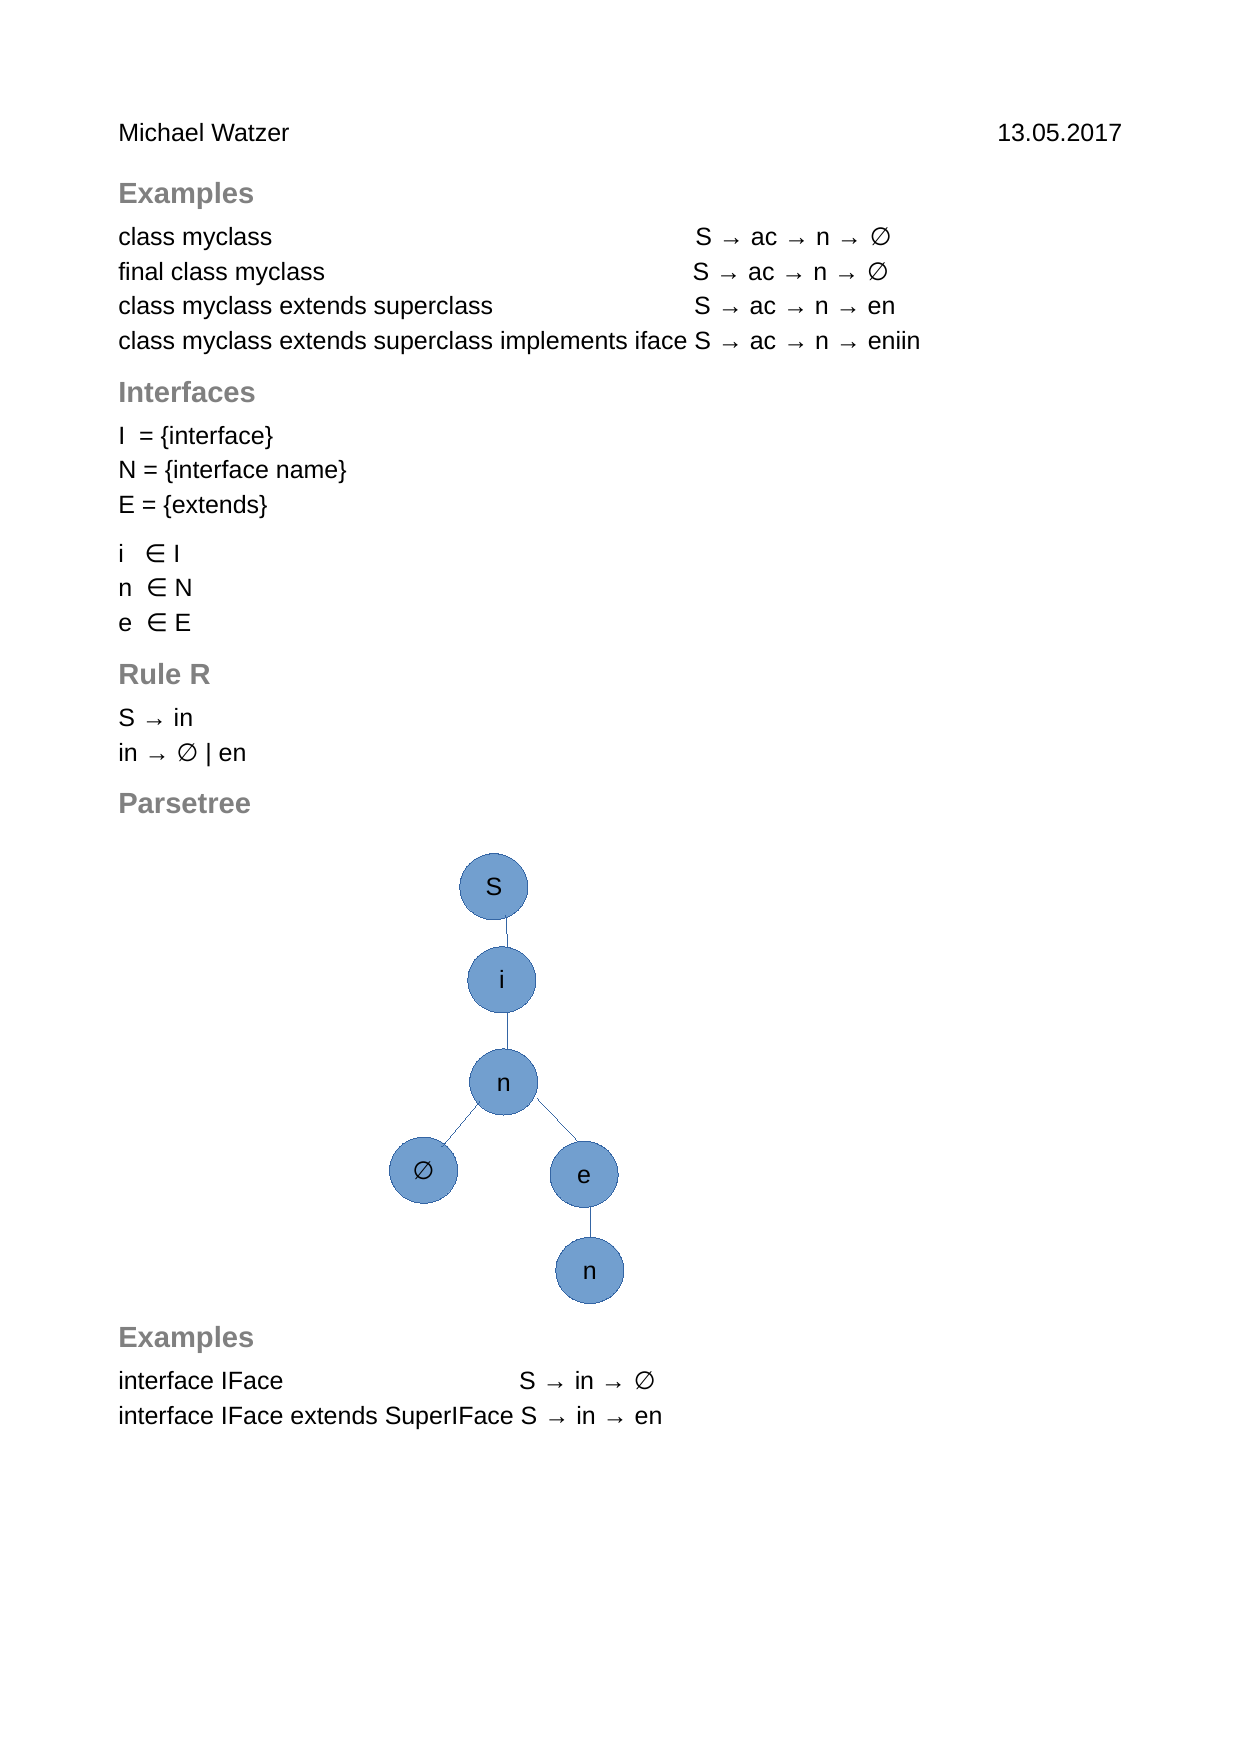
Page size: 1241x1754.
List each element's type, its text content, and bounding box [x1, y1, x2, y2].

text I = {interface} N = {interface name} E = {extends} [118, 421, 1122, 519]
subtitle Rule R [118, 657, 1122, 691]
subtitle Examples [118, 1320, 1122, 1354]
text S → in in → ∅ | en [118, 703, 1122, 766]
text i ∈ I n ∈ N e ∈ E [118, 539, 1122, 637]
text class myclass S → ac → n → ∅ final class myclass S → ac → n → ∅ class myclass extends superclass S → ac → n → en class myclass extends superclass implements iface S → ac → n → eniin [118, 222, 1122, 354]
subtitle Parsetree [118, 787, 1122, 820]
subtitle Interfaces [118, 375, 1122, 408]
text interface IFace S → in → ∅ interface IFace extends SuperIFace S → in → en [118, 1366, 1122, 1429]
subtitle Examples [118, 176, 1122, 210]
